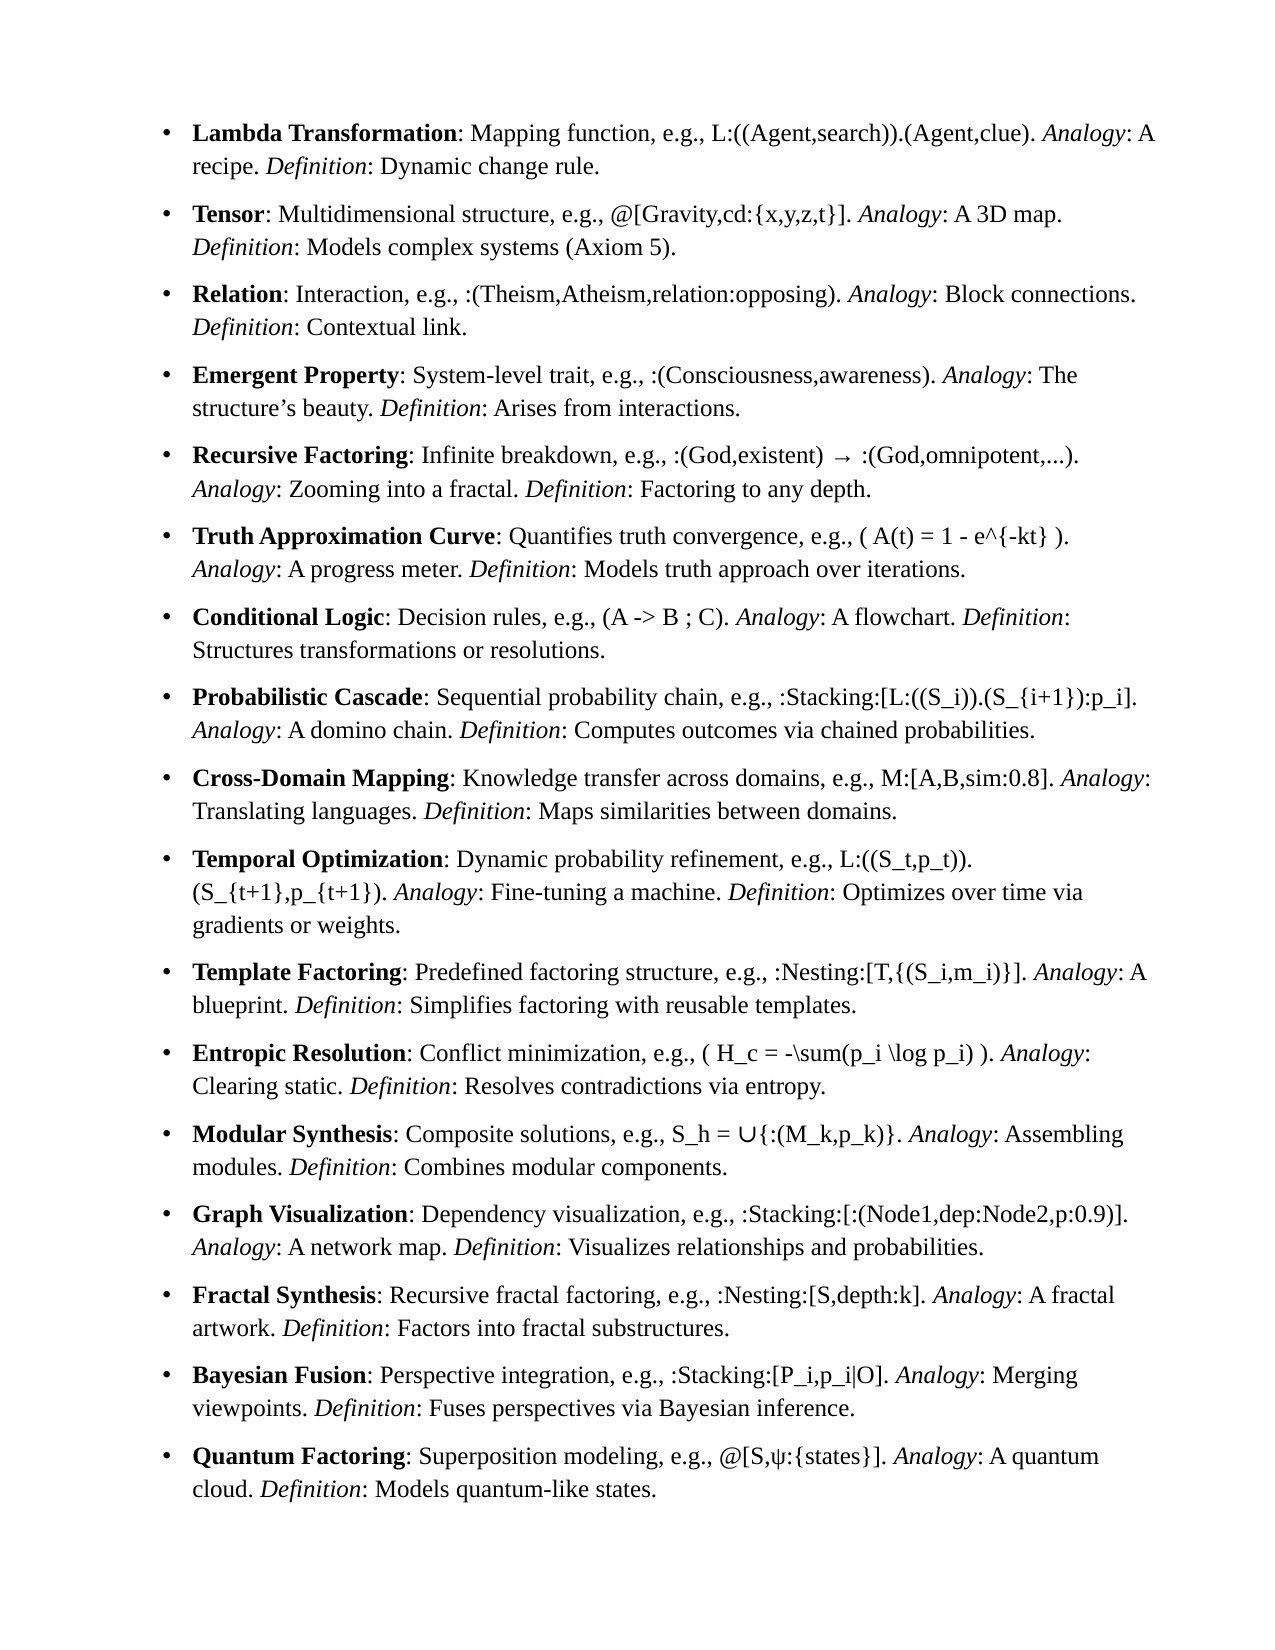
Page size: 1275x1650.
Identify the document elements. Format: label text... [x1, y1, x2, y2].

list Graph Visualization: Dependency visualization, e.g., :Stacking:[:(Node1,dep:Node2,p:0.9)]. Analogy: A network map. Definition: Visualizes relationships and probabilities. [162, 1199, 1157, 1261]
list Emergent Property: System-level trait, e.g., :(Consciousness,awareness). Analogy: The structure’s beauty. Definition: Arises from interactions. [162, 360, 1157, 422]
list Fractal Synthesis: Recursive fractal factoring, e.g., :Nesting:[S,depth:k]. Analogy: A fractal artwork. Definition: Factors into fractal substructures. [162, 1280, 1157, 1342]
list Probabilistic Cascade: Sequential probability chain, e.g., :Stacking:[L:((S_i)).(S_{i+1}):p_i]. Analogy: A domino chain. Definition: Computes outcomes via chained probabilities. [162, 682, 1157, 744]
list Truth Approximation Curve: Quantifies truth convergence, e.g., ( A(t) = 1 - e^{-kt} ). Analogy: A progress meter. Definition: Models truth approach over iterations. [162, 521, 1157, 583]
list Relation: Interaction, e.g., :(Theism,Atheism,relation:opposing). Analogy: Block connections. Definition: Contextual link. [162, 279, 1157, 341]
list Lambda Transformation: Mapping function, e.g., L:((Agent,search)).(Agent,clue). Analogy: A recipe. Definition: Dynamic change rule. [162, 118, 1157, 180]
list Tensor: Multidimensional structure, e.g., @[Gravity,cd:{x,y,z,t}]. Analogy: A 3D map. Definition: Models complex systems (Axiom 5). [162, 199, 1157, 261]
list Recursive Factoring: Infinite breakdown, e.g., :(God,existent) → :(God,omnipotent,...). Analogy: Zooming into a fractal. Definition: Factoring to any depth. [162, 441, 1157, 502]
list Entropic Resolution: Conflict minimization, e.g., ( H_c = -\sum(p_i \log p_i) ). Analogy: Clearing static. Definition: Resolves contradictions via entropy. [162, 1038, 1157, 1100]
list Cross-Domain Mapping: Knowledge transfer across domains, e.g., M:[A,B,sim:0.8]. Analogy: Translating languages. Definition: Maps similarities between domains. [162, 763, 1157, 825]
list Quantum Factoring: Superposition modeling, e.g., @[S,ψ:{states}]. Analogy: A quantum cloud. Definition: Models quantum-like states. [162, 1441, 1157, 1503]
list Conditional Logic: Decision rules, e.g., (A -> B ; C). Analogy: A flowchart. Definition: Structures transformations or resolutions. [162, 602, 1157, 664]
list Bayesian Fusion: Perspective integration, e.g., :Stacking:[P_i,p_i|O]. Analogy: Merging viewpoints. Definition: Fuses perspectives via Bayesian inference. [162, 1361, 1157, 1422]
list Modular Synthesis: Composite solutions, e.g., S_h = ∪{:(M_k,p_k)}. Analogy: Assembling modules. Definition: Combines modular components. [162, 1119, 1157, 1180]
list Temporal Optimization: Dynamic probability refinement, e.g., L:((S_t,p_t)).(S_{t+1},p_{t+1}). Analogy: Fine-tuning a machine. Definition: Optimizes over time via gradients or weights. [162, 844, 1157, 938]
list Template Factoring: Predefined factoring structure, e.g., :Nesting:[T,{(S_i,m_i)}]. Analogy: A blueprint. Definition: Simplifies factoring with reusable templates. [162, 957, 1157, 1019]
